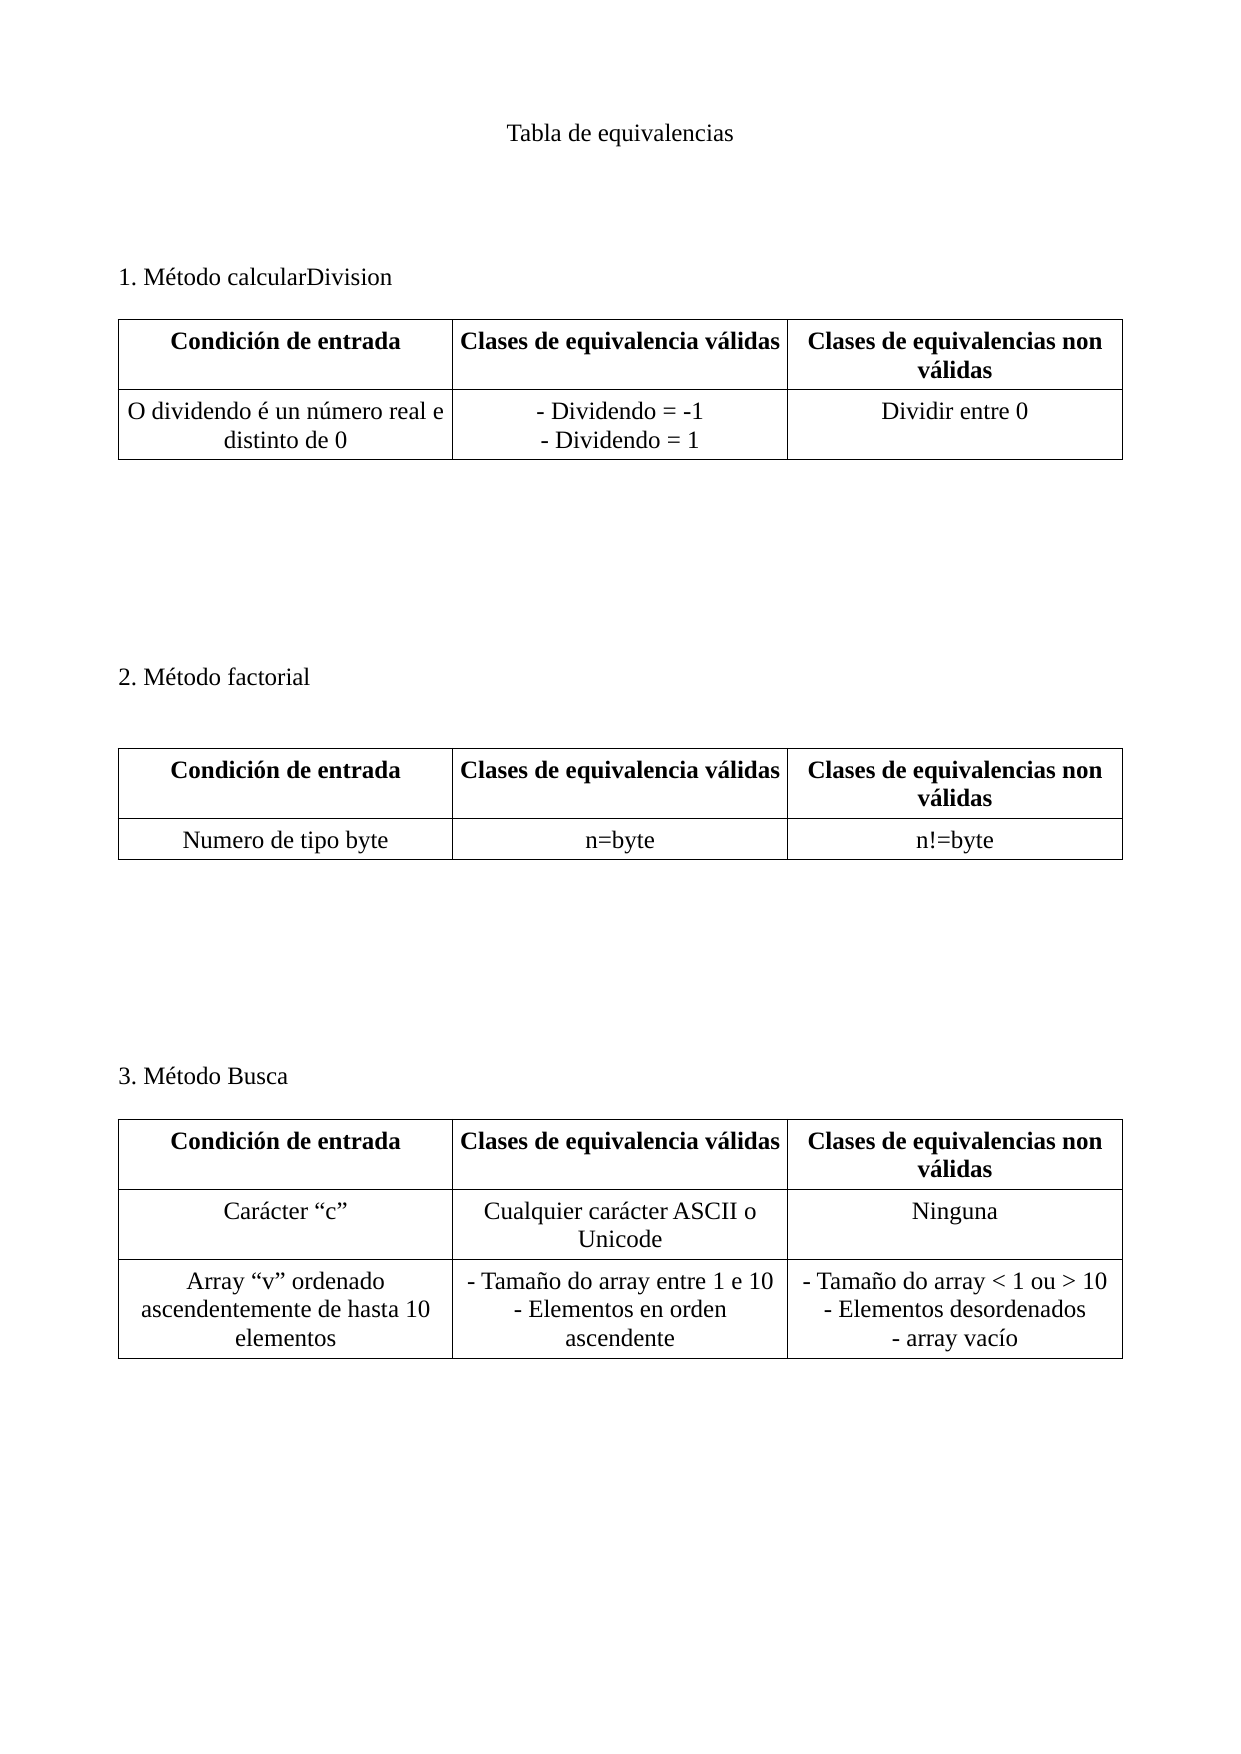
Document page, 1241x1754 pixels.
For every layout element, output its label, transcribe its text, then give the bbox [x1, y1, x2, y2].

table_cell - Tamaño do array < 1 ou > 10 - Elementos desordenados - array vacío [788, 1260, 1122, 1358]
table_header Clases de equivalencias non válidas [788, 320, 1122, 389]
table_cell Dividir entre 0 [788, 390, 1122, 459]
table_cell n=byte [453, 819, 787, 859]
table_header Condición de entrada [119, 1120, 452, 1189]
table_cell Array “v” ordenado ascendentemente de hasta 10 elementos [119, 1260, 452, 1358]
table_header Condición de entrada [119, 320, 452, 389]
table_cell O dividendo é un número real e distinto de 0 [119, 390, 452, 459]
table_header Clases de equivalencias non válidas [788, 1120, 1122, 1189]
table_cell n!=byte [788, 819, 1122, 859]
table_header Clases de equivalencia válidas [453, 320, 787, 389]
text Tabla de equivalencias [118, 118, 1122, 147]
table_header Clases de equivalencia válidas [453, 749, 787, 818]
text 2. Método factorial [118, 662, 1122, 690]
table_cell - Tamaño do array entre 1 e 10 - Elementos en orden ascendente [453, 1260, 787, 1358]
text 1. Método calcularDivision [118, 262, 1122, 291]
table_cell Cualquier carácter ASCII o Unicode [453, 1190, 787, 1259]
table_cell Numero de tipo byte [119, 819, 452, 859]
table_header Clases de equivalencias non válidas [788, 749, 1122, 818]
table_header Clases de equivalencia válidas [453, 1120, 787, 1189]
text 3. Método Busca [118, 1061, 1122, 1090]
table_cell - Dividendo = -1 - Dividendo = 1 [453, 390, 787, 459]
table_cell Ninguna [788, 1190, 1122, 1259]
table_cell Carácter “c” [119, 1190, 452, 1259]
table_header Condición de entrada [119, 749, 452, 818]
